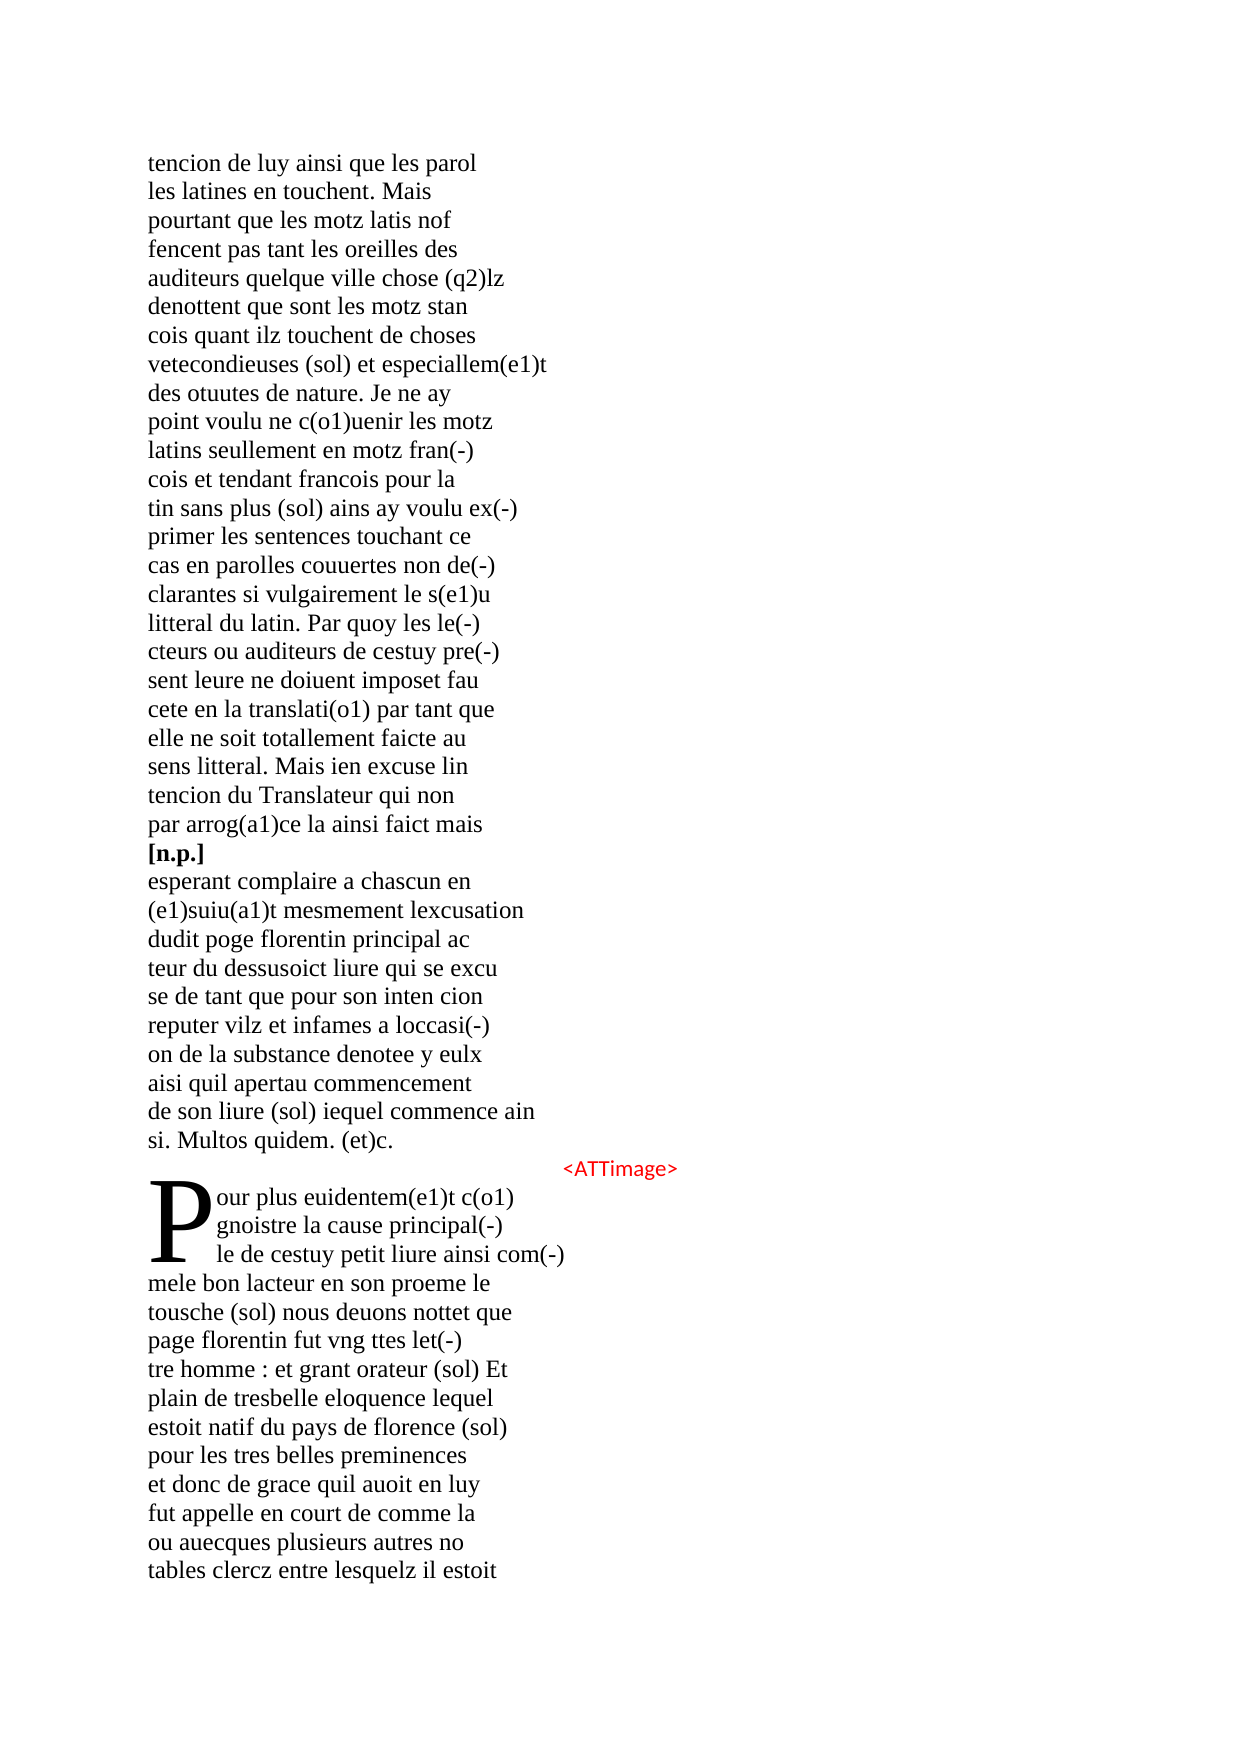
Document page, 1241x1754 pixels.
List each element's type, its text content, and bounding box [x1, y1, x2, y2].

text <ATTimage> [148, 1154, 1093, 1182]
text Pour plus euidentem(e1)t c(o1) gnoistre la cause principal(-) le de cestuy petit liure ainsi com(-) mele bon lacteur en son proeme le tousche (sol) nous deuons nottet que page florentin fut vng ttes let(-) tre homme : et grant orateur (sol) Et plain de tresbelle eloquence lequel estoit natif du pays de florence (sol) pour les tres belles preminences et donc de grace quil auoit en luy fut appelle en court de comme la ou auecques plusieurs autres no tables clercz entre lesquelz il estoit [148, 1182, 1093, 1584]
text tencion de luy ainsi que les parol les latines en touchent. Mais pourtant que les motz latis nof fencent pas tant les oreilles des auditeurs quelque ville chose (q2)lz denottent que sont les motz stan cois quant ilz touchent de choses vetecondieuses (sol) et especiallem(e1)t des otuutes de nature. Je ne ay point voulu ne c(o1)uenir les motz latins seullement en motz fran(-) cois et tendant francois pour la tin sans plus (sol) ains ay voulu ex(-) primer les sentences touchant ce cas en parolles couuertes non de(-) clarantes si vulgairement le s(e1)u litteral du latin. Par quoy les le(-) cteurs ou auditeurs de cestuy pre(-) sent leure ne doiuent imposet fau cete en la translati(o1) par tant que elle ne soit totallement faicte au sens litteral. Mais ien excuse lin tencion du Translateur qui non par arrog(a1)ce la ainsi faict mais [n.p.] esperant complaire a chascun en (e1)suiu(a1)t mesmement lexcusation dudit poge florentin principal ac teur du dessusoict liure qui se excu se de tant que pour son inten cion reputer vilz et infames a loccasi(-) on de la substance denotee y eulx aisi quil apertau commencement de son liure (sol) iequel commence ain si. Multos quidem. (et)c. [148, 148, 1093, 1154]
